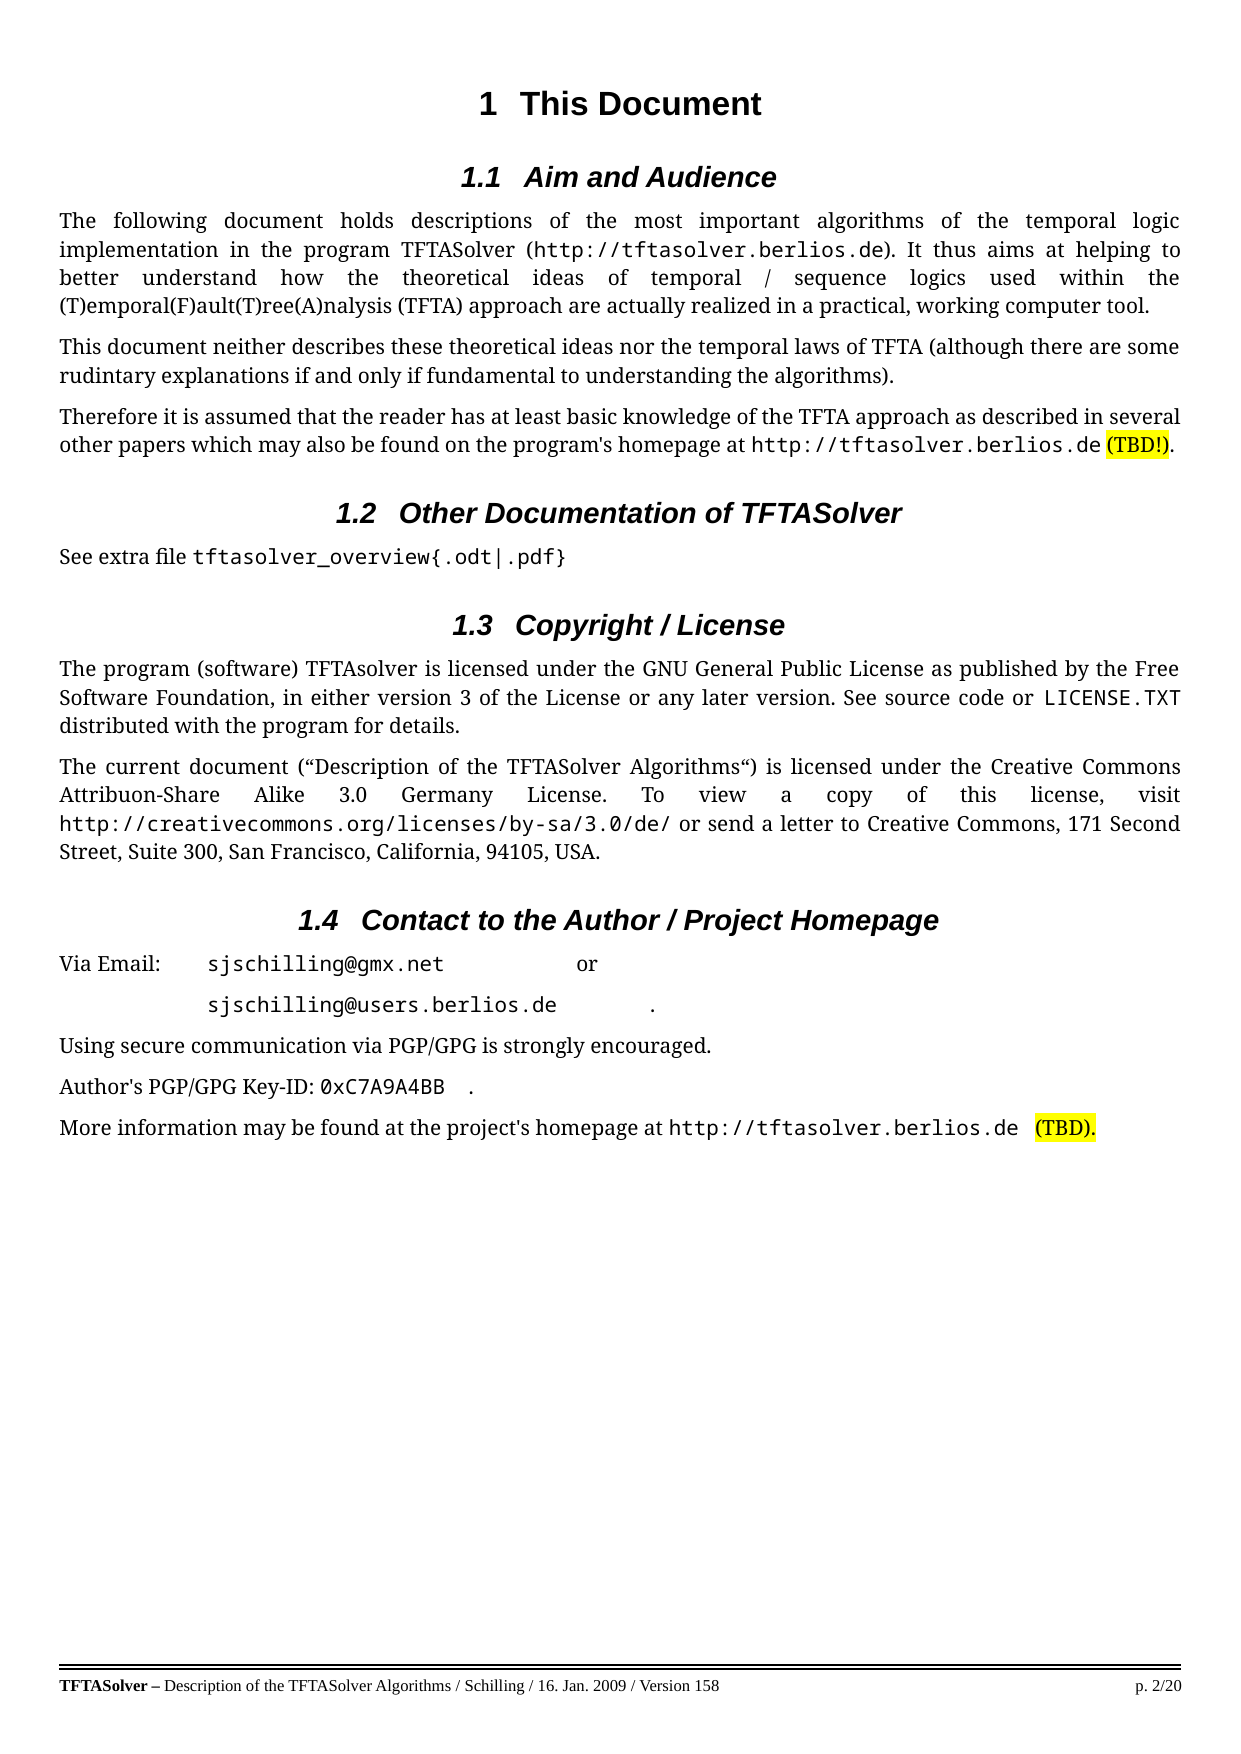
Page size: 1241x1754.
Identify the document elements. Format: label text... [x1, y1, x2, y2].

text The following document holds descriptions of the most important algorithms of the temporal logic implementation in the program TFTASolver (http://tftasolver.berlios.de). It thus aims at helping to better understand how the theoretical ideas of temporal / sequence logics used within the (T)emporal(F)ault(T)ree(A)nalysis (TFTA) approach are actually realized in a practical, working computer tool. [59, 206, 1181, 320]
text Using secure communication via PGP/GPG is strongly encouraged. [59, 1031, 1181, 1060]
text sjschilling@users.berlios.de . [59, 990, 1181, 1019]
text This document neither describes these theoretical ideas nor the temporal laws of TFTA (although there are some rudintary explanations if and only if fundamental to understanding the algorithms). [59, 332, 1181, 389]
text The current document (“Description of the TFTASolver Algorithms“) is licensed under the Creative Commons Attribuon-Share Alike 3.0 Germany License. To view a copy of this license, visit http://creativecommons.org/licenses/by-sa/3.0/de/ or send a letter to Creative Commons, 171 Second Street, Suite 300, San Francisco, California, 94105, USA. [59, 752, 1181, 866]
subtitle Aim and Audience [59, 160, 1181, 194]
text More information may be found at the project's homepage at http://tftasolver.berlios.de (TBD). [59, 1113, 1181, 1142]
subtitle Copyright / License [59, 608, 1181, 642]
text See extra file tftasolver_overview{.odt|.pdf} [59, 542, 1181, 571]
subtitle Other Documentation of TFTASolver [59, 496, 1181, 530]
text Author's PGP/GPG Key-ID: 0xC7A9A4BB . [59, 1072, 1181, 1101]
subtitle This Document [59, 84, 1181, 123]
text Therefore it is assumed that the reader has at least basic knowledge of the TFTA approach as described in several other papers which may also be found on the program's homepage at http://tftasolver.berlios.de (TBD!). [59, 402, 1181, 459]
subtitle Contact to the Author / Project Homepage [59, 903, 1181, 937]
text Via Email: sjschilling@gmx.net or [59, 949, 1181, 978]
text The program (software) TFTAsolver is licensed under the GNU General Public License as published by the Free Software Foundation, in either version 3 of the License or any later version. See source code or LICENSE.TXT distributed with the program for details. [59, 654, 1181, 739]
